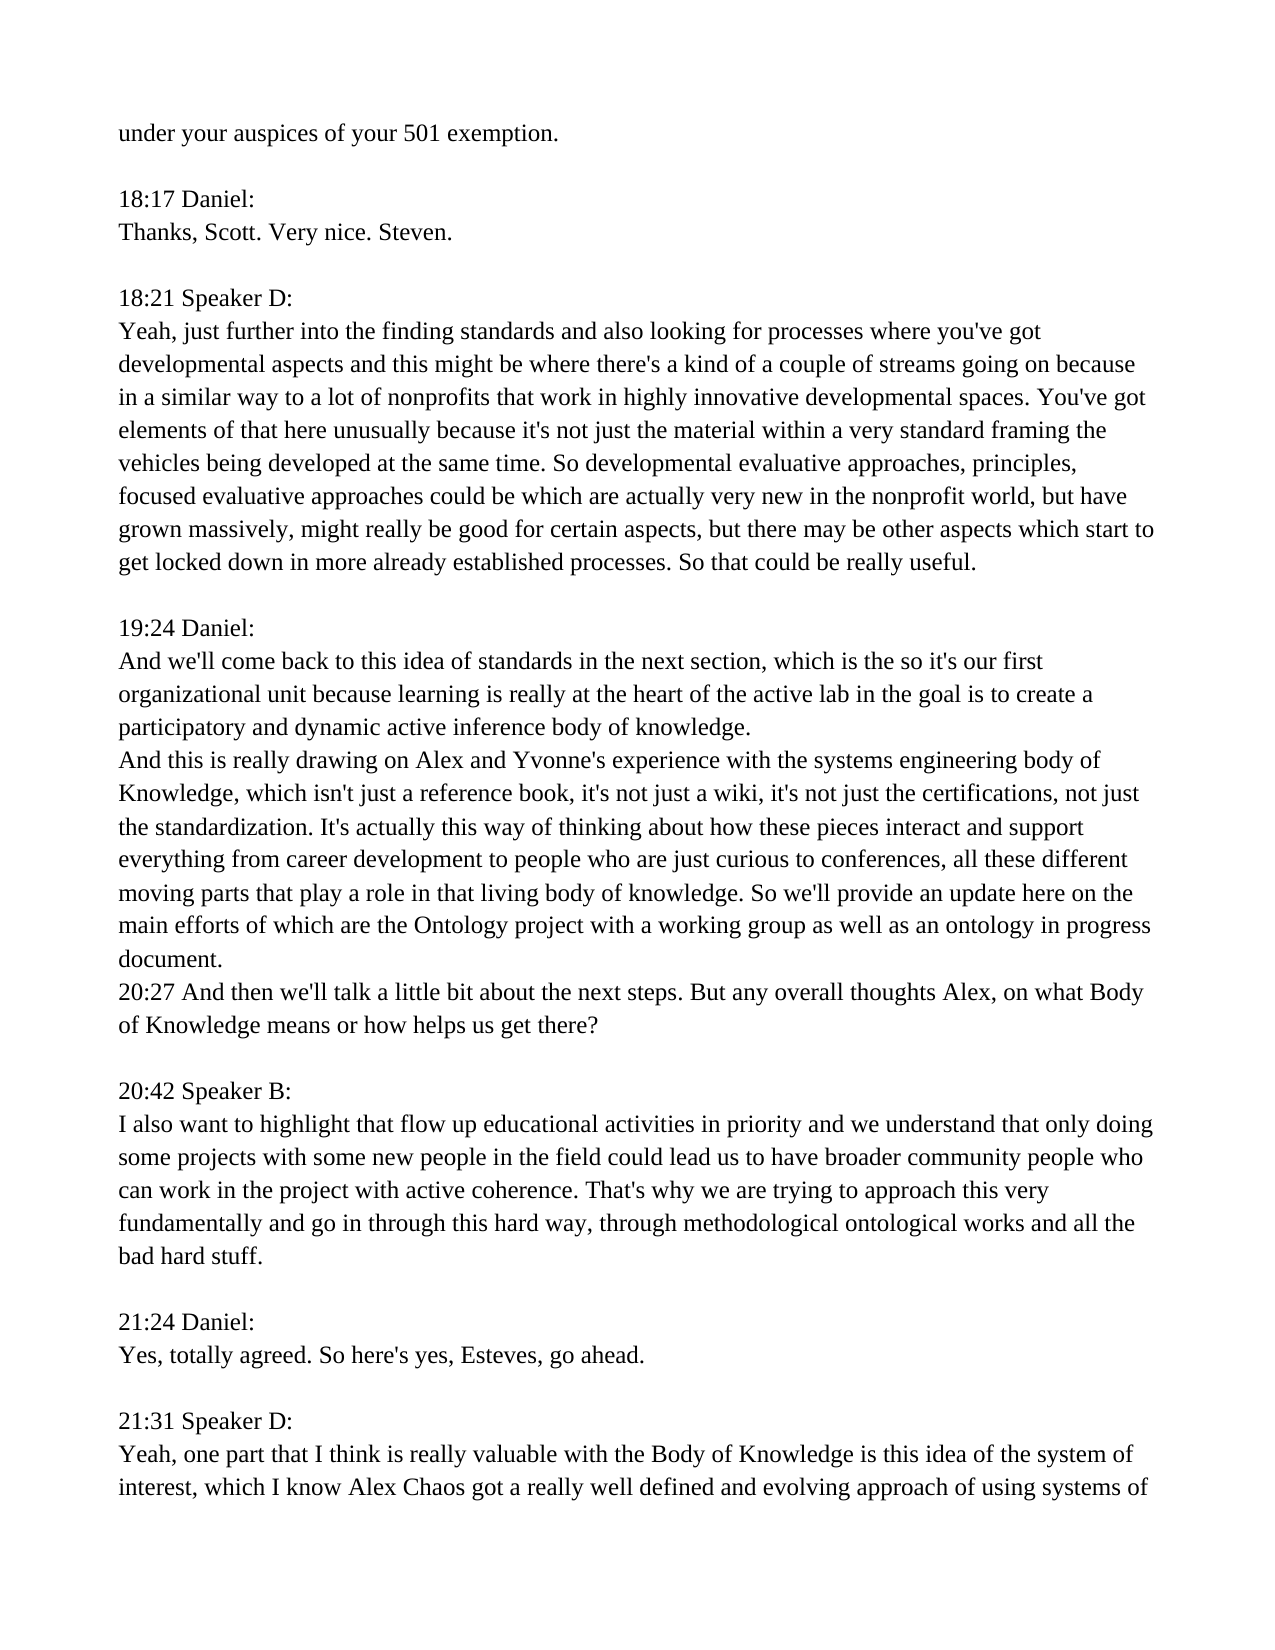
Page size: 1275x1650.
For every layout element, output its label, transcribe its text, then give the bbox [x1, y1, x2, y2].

text Yeah, just further into the finding standards and also looking for processes where you've got developmental aspects and this might be where there's a kind of a couple of streams going on because in a similar way to a lot of nonprofits that work in highly innovative developmental spaces. You've got elements of that here unusually because it's not just the material within a very standard framing the vehicles being developed at the same time. So developmental evaluative approaches, principles, focused evaluative approaches could be which are actually very new in the nonprofit world, but have grown massively, might really be good for certain aspects, but there may be other aspects which start to get locked down in more already established processes. So that could be really useful. [118, 316, 1157, 576]
text under your auspices of your 501 exemption. [118, 118, 1157, 147]
text 19:24 Daniel: [118, 613, 1157, 642]
text Thanks, Scott. Very nice. Steven. [118, 217, 1157, 246]
text And we'll come back to this idea of standards in the next section, which is the so it's our first organizational unit because learning is really at the heart of the active lab in the goal is to create a participatory and dynamic active inference body of knowledge. [118, 646, 1157, 741]
text 18:21 Speaker D: [118, 283, 1157, 312]
text Yeah, one part that I think is really valuable with the Body of Knowledge is this idea of the system of interest, which I know Alex Chaos got a really well defined and evolving approach of using systems of [118, 1439, 1157, 1501]
text And this is really drawing on Alex and Yvonne's experience with the systems engineering body of Knowledge, which isn't just a reference book, it's not just a wiki, it's not just the certifications, not just the standardization. It's actually this way of thinking about how these pieces interact and support everything from career development to people who are just curious to conferences, all these different moving parts that play a role in that living body of knowledge. So we'll provide an update here on the main efforts of which are the Ontology project with a working group as well as an ontology in progress document. [118, 746, 1157, 972]
text I also want to highlight that flow up educational activities in priority and we understand that only doing some projects with some new people in the field could lead us to have broader community people who can work in the project with active coherence. That's why we are trying to approach this very fundamentally and go in through this hard way, through methodological ontological works and all the bad hard stuff. [118, 1109, 1157, 1269]
text 20:27 And then we'll talk a little bit about the next steps. But any overall thoughts Alex, on what Body of Knowledge means or how helps us get there? [118, 977, 1157, 1038]
text 20:42 Speaker B: [118, 1076, 1157, 1104]
text 21:24 Daniel: [118, 1307, 1157, 1336]
text 18:17 Daniel: [118, 184, 1157, 213]
text Yes, totally agreed. So here's yes, Esteves, go ahead. [118, 1340, 1157, 1369]
text 21:31 Speaker D: [118, 1406, 1157, 1435]
